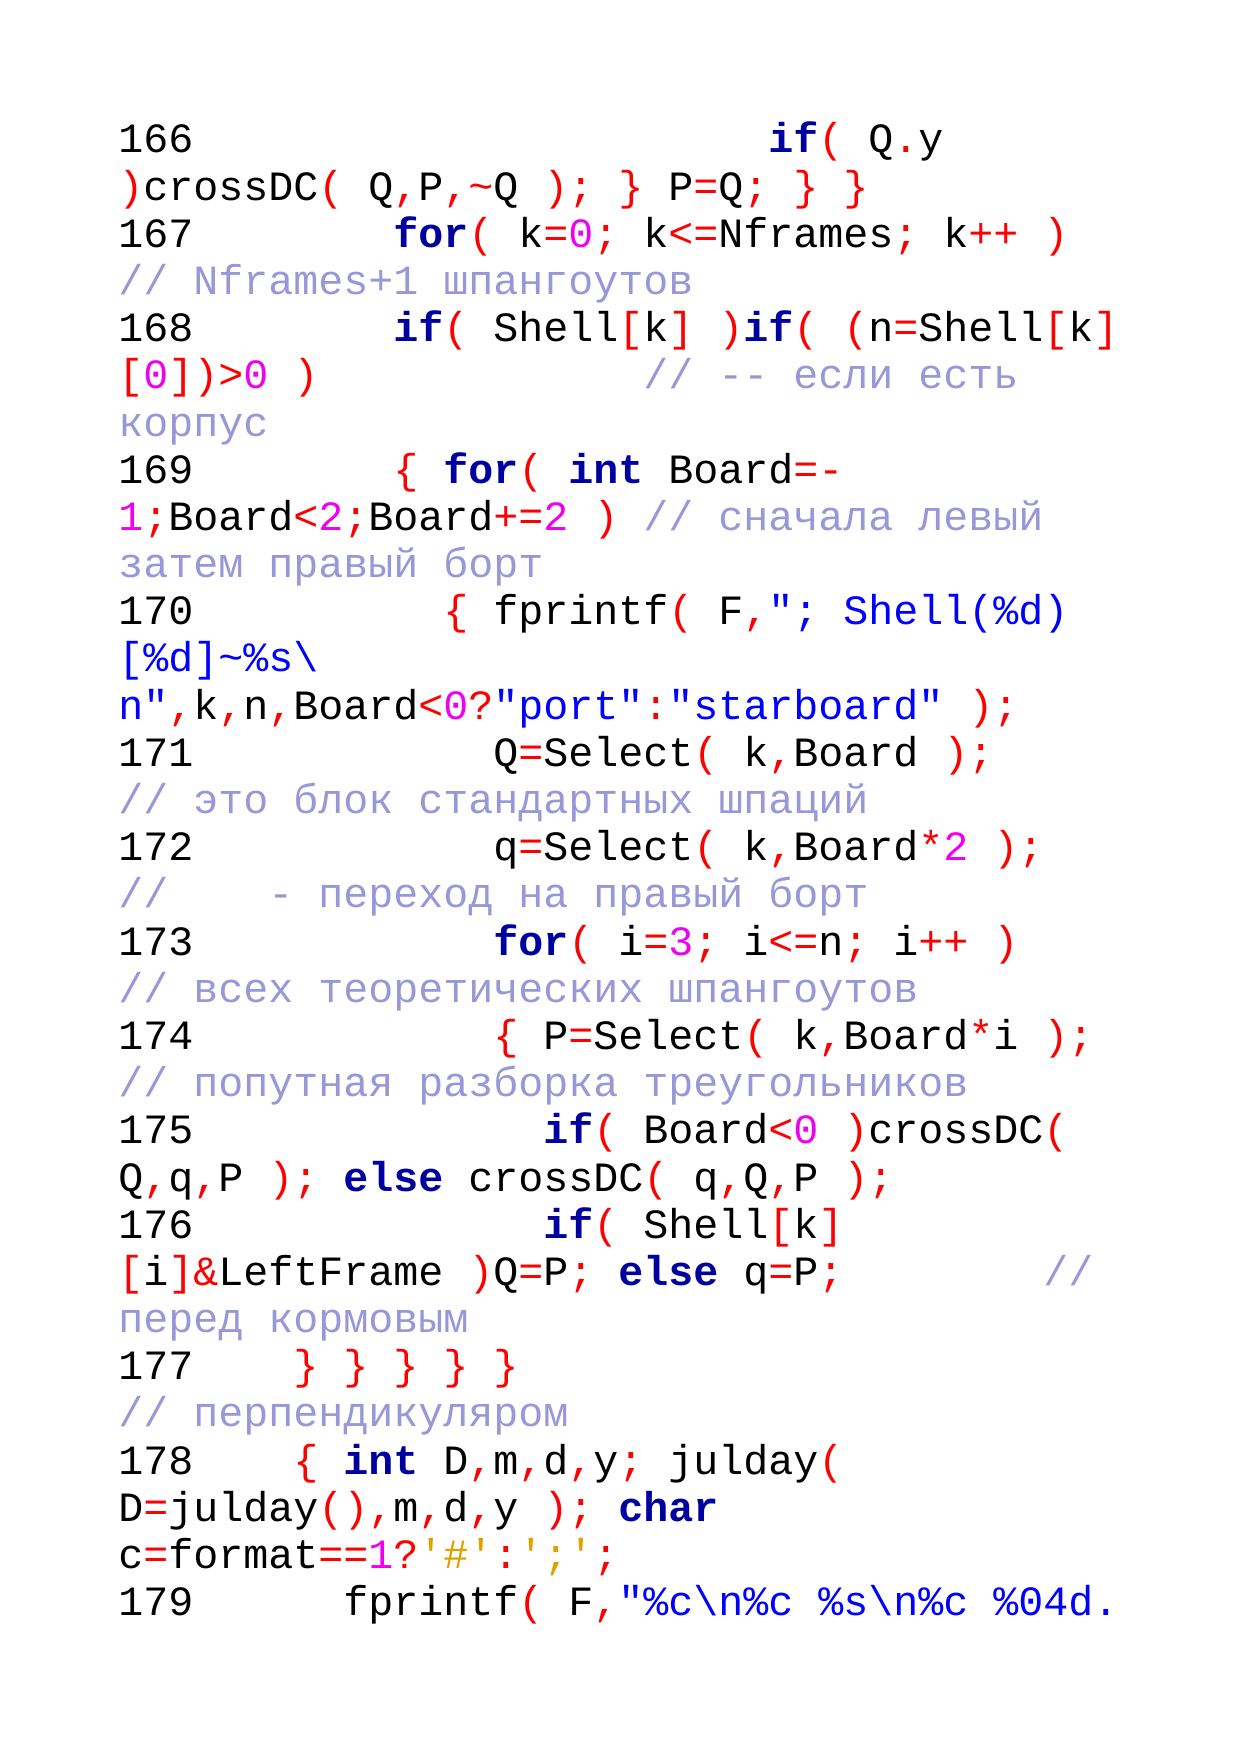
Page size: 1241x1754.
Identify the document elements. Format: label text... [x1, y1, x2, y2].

subtitle 178 { int D,m,d,y; julday( D=julday(),m,d,y ); char c=format==1?'#':';'; [118, 1439, 1122, 1581]
subtitle 173 for( i=3; i<=n; i++ ) // всех теоретических шпангоутов [118, 920, 1122, 1015]
subtitle 175 if( Board<0 )crossDC( Q,q,P ); else crossDC( q,Q,P ); [718, 1156, 743, 1203]
subtitle 175 if( Board<0 )crossDC( Q,q,P ); else crossDC( q,Q,P ); [118, 1109, 693, 1203]
subtitle 166 if( Q.y )crossDC( Q,P,~Q ); } P=Q; } } [118, 118, 1122, 212]
subtitle 169 { for( int Board=-1;Board<2;Board+=2 ) // сначала левый затем правый борт [118, 448, 1122, 590]
subtitle 179 fprintf( F,"%c\n%c %s\n%c %04d.%s.%02d %s%s\n", [593, 1581, 1122, 1628]
subtitle 167 for( k=0; k<=Nframes; k++ ) // Nframes+1 шпангоутов [118, 212, 1122, 307]
subtitle 168 if( Shell[k] )if( (n=Shell[k][0])>0 ) // -- если есть корпус [118, 307, 1122, 448]
subtitle 171 Q=Select( k,Board ); // это блок стандартных шпаций [118, 732, 1122, 826]
subtitle 174 { P=Select( k,Board*i ); // попутная разборка треугольников [118, 1015, 1122, 1109]
subtitle 176 if( Shell[k][i]&LeftFrame )Q=P; else q=P; // перед кормовым [118, 1203, 1122, 1345]
subtitle 179 fprintf( F,"%c\n%c %s\n%c %04d.%s.%02d %s%s\n", [518, 1581, 568, 1628]
subtitle 175 if( Board<0 )crossDC( Q,q,P ); else crossDC( q,Q,P ); [768, 1109, 1122, 1203]
subtitle 179 fprintf( F,"%c\n%c %s\n%c %04d.%s.%02d %s%s\n", [118, 1581, 343, 1628]
subtitle 177 } } } } } // перпендикуляром [118, 1345, 1122, 1439]
subtitle 170 { fprintf( F,"; Shell(%d)[%d]~%s\n",k,n,Board<0?"port":"starboard" ); [118, 590, 1122, 732]
subtitle 172 q=Select( k,Board*2 ); // - переход на правый борт [118, 826, 1122, 920]
